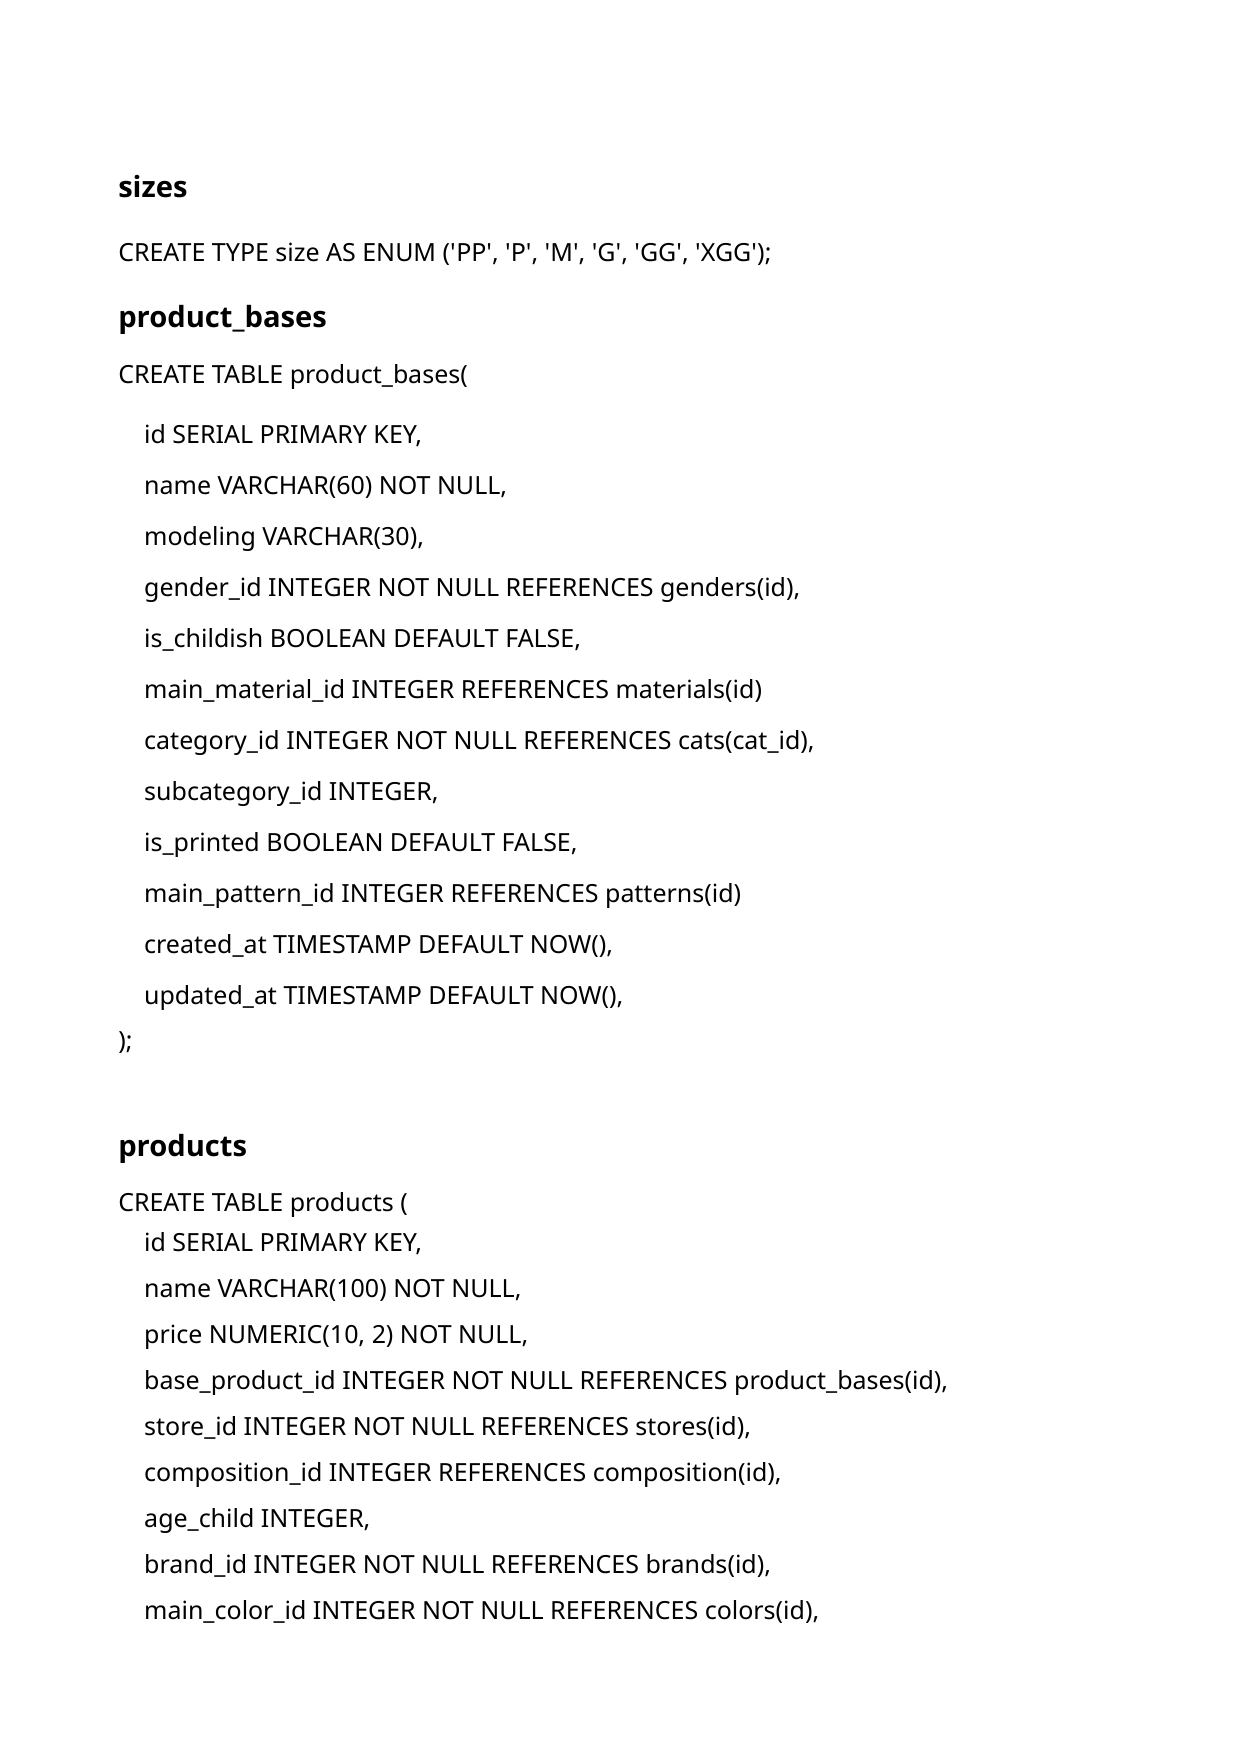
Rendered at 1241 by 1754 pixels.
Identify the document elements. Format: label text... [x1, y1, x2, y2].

text category_id INTEGER NOT NULL REFERENCES cats(cat_id), [118, 723, 1122, 757]
text price NUMERIC(10, 2) NOT NULL, [118, 1317, 1122, 1351]
text modeling VARCHAR(30), [118, 518, 1122, 553]
text main_color_id INTEGER NOT NULL REFERENCES colors(id), [118, 1592, 1122, 1627]
text CREATE TYPE size AS ENUM ('PP', 'P', 'M', 'G', 'GG', 'XGG'); [118, 234, 1122, 268]
text base_product_id INTEGER NOT NULL REFERENCES product_bases(id), [118, 1363, 1122, 1397]
text id SERIAL PRIMARY KEY, [118, 416, 1122, 451]
text is_printed BOOLEAN DEFAULT FALSE, [118, 825, 1122, 859]
text subcategory_id INTEGER, [118, 774, 1122, 808]
text created_at TIMESTAMP DEFAULT NOW(), [118, 927, 1122, 961]
text store_id INTEGER NOT NULL REFERENCES stores(id), [118, 1409, 1122, 1443]
text name VARCHAR(100) NOT NULL, [118, 1271, 1122, 1305]
text gender_id INTEGER NOT NULL REFERENCES genders(id), [118, 569, 1122, 604]
text updated_at TIMESTAMP DEFAULT NOW(), [118, 978, 1122, 1012]
text sizes [118, 166, 1122, 206]
text brand_id INTEGER NOT NULL REFERENCES brands(id), [118, 1547, 1122, 1581]
text id SERIAL PRIMARY KEY, [118, 1225, 1122, 1259]
text CREATE TABLE product_bases( [118, 357, 1122, 391]
text main_pattern_id INTEGER REFERENCES patterns(id) [118, 876, 1122, 910]
text main_material_id INTEGER REFERENCES materials(id) [118, 672, 1122, 706]
text name VARCHAR(60) NOT NULL, [118, 467, 1122, 502]
text age_child INTEGER, [118, 1501, 1122, 1535]
text is_childish BOOLEAN DEFAULT FALSE, [118, 621, 1122, 655]
text ); [118, 1023, 1122, 1057]
text product_bases [118, 297, 1122, 336]
text CREATE TABLE products ( [118, 1185, 1122, 1219]
text composition_id INTEGER REFERENCES composition(id), [118, 1455, 1122, 1489]
text products [118, 1125, 1122, 1164]
